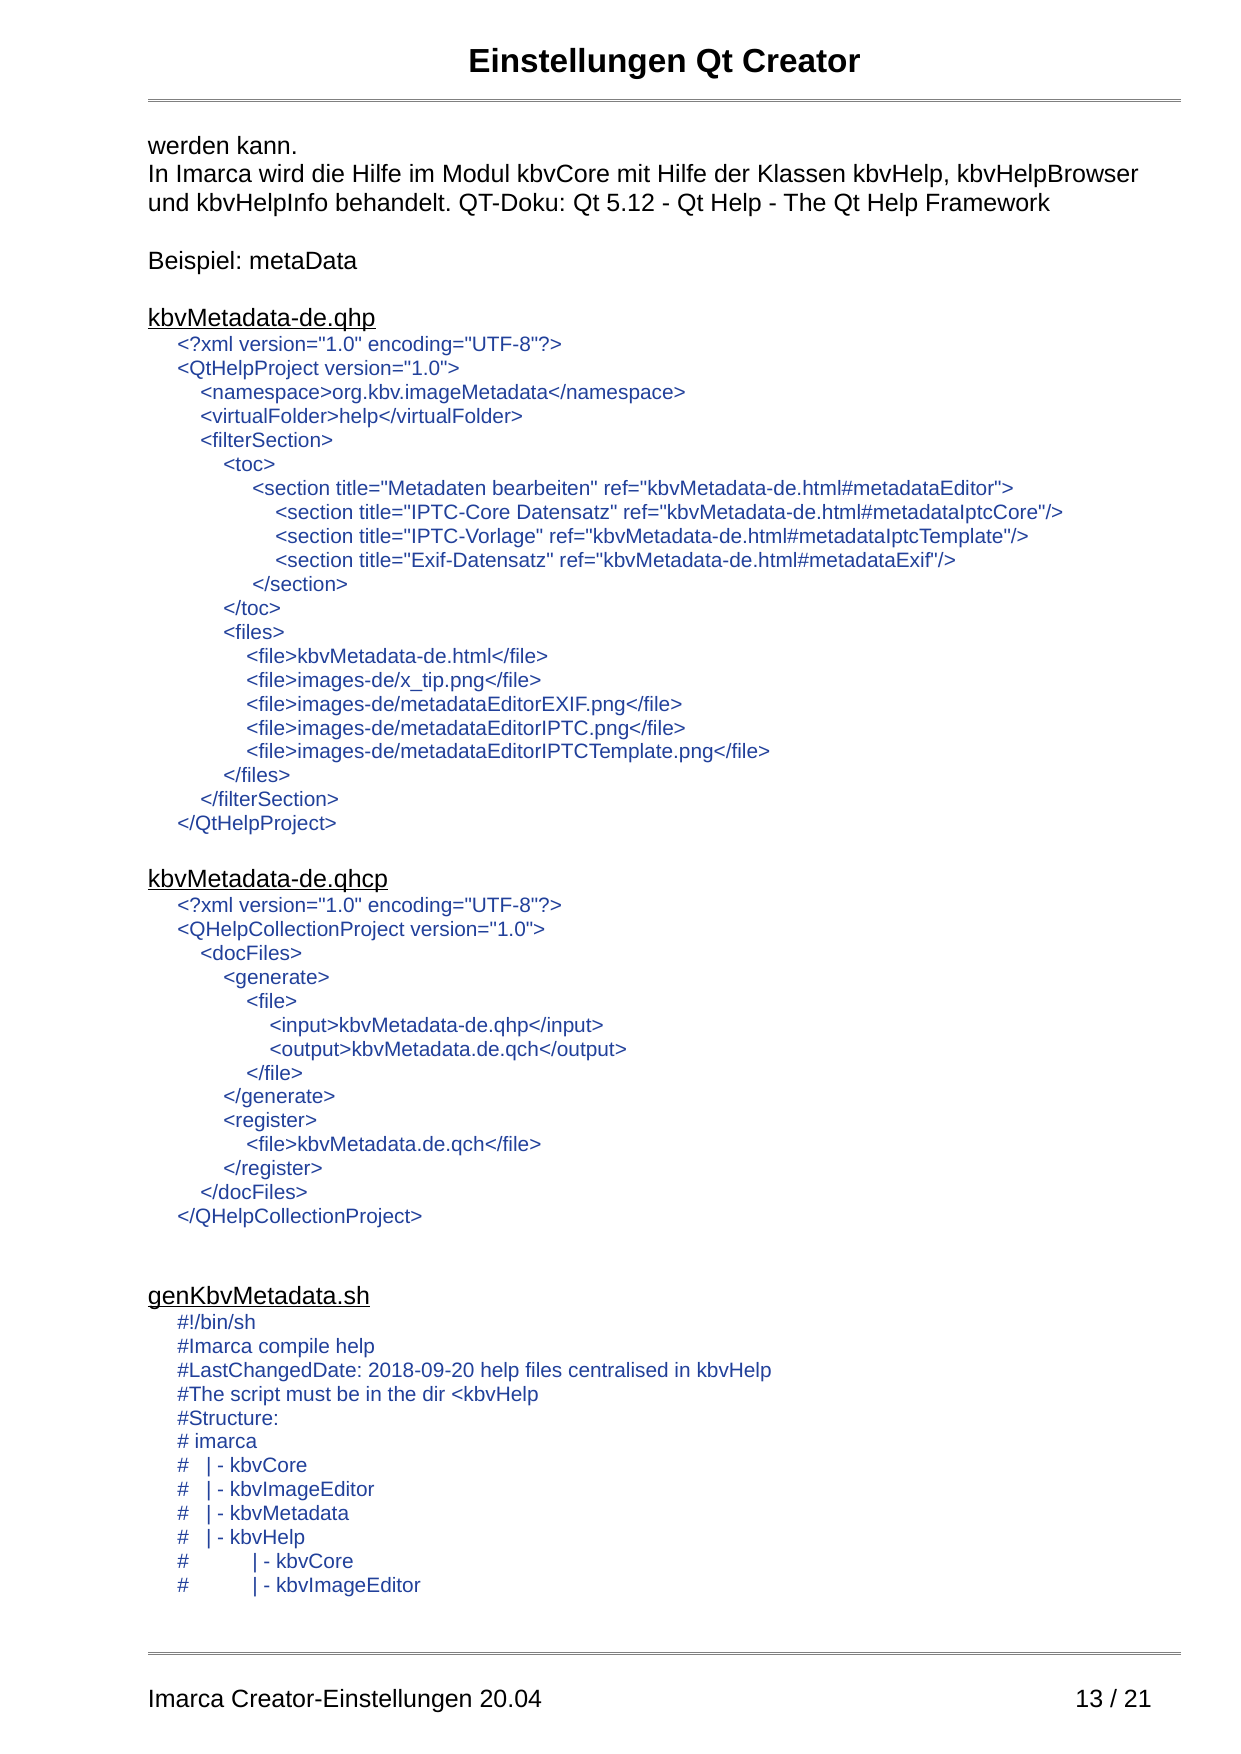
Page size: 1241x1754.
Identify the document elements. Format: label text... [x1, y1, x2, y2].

text </generate> [177, 1084, 1181, 1108]
text # | - kbvHelp [177, 1525, 1181, 1549]
text <file>kbvMetadata-de.html</file> [177, 643, 1181, 667]
text # | - kbvMetadata [177, 1501, 1181, 1525]
text <register> [177, 1108, 1181, 1132]
text </docFiles> [177, 1180, 1181, 1204]
text In Imarca wird die Hilfe im Modul kbvCore mit Hilfe der Klassen kbvHelp, kbvHelpBrowser und kbvHelpInfo behandelt. QT-Doku: Qt 5.12 - Qt Help - The Qt Help Framework [148, 159, 1181, 217]
text <toc> [177, 452, 1181, 476]
text <namespace>org.kbv.imageMetadata</namespace> [177, 380, 1181, 404]
text </register> [177, 1156, 1181, 1180]
text <file>images-de/x_tip.png</file> [177, 667, 1181, 691]
text kbvMetadata-de.qhp [148, 303, 1181, 332]
text # | - kbvCore [177, 1453, 1181, 1477]
text </QtHelpProject> [177, 811, 1181, 835]
text #The script must be in the dir <kbvHelp [177, 1381, 1181, 1405]
text <?xml version="1.0" encoding="UTF-8"?> [177, 332, 1181, 356]
text # imarca [177, 1429, 1181, 1453]
text <section title="IPTC-Core Datensatz" ref="kbvMetadata-de.html#metadataIptcCore"/> [177, 500, 1181, 524]
text <filterSection> [177, 428, 1181, 452]
text <input>kbvMetadata-de.qhp</input> [177, 1012, 1181, 1036]
text #Imarca compile help [177, 1333, 1181, 1357]
text </QHelpCollectionProject> [177, 1204, 1181, 1228]
text </filterSection> [177, 787, 1181, 811]
text <section title="Exif-Datensatz" ref="kbvMetadata-de.html#metadataExif"/> [177, 548, 1181, 572]
text <generate> [177, 964, 1181, 988]
text <files> [177, 619, 1181, 643]
text <file> [177, 988, 1181, 1012]
text <QtHelpProject version="1.0"> [177, 356, 1181, 380]
text # | - kbvImageEditor [177, 1573, 1181, 1597]
text <virtualFolder>help</virtualFolder> [177, 404, 1181, 428]
text <?xml version="1.0" encoding="UTF-8"?> [177, 893, 1181, 917]
text # | - kbvImageEditor [177, 1477, 1181, 1501]
text Beispiel: metaData [148, 246, 1181, 274]
text werden kann. [148, 131, 1181, 159]
text </section> [177, 572, 1181, 596]
text <file>kbvMetadata.de.qch</file> [177, 1132, 1181, 1156]
text </file> [177, 1060, 1181, 1084]
text <section title="Metadaten bearbeiten" ref="kbvMetadata-de.html#metadataEditor"> [177, 476, 1181, 500]
text # | - kbvCore [177, 1549, 1181, 1573]
text genKbvMetadata.sh [148, 1281, 1181, 1309]
text #LastChangedDate: 2018-09-20 help files centralised in kbvHelp [177, 1357, 1181, 1381]
text <output>kbvMetadata.de.qch</output> [177, 1036, 1181, 1060]
text #Structure: [177, 1405, 1181, 1429]
text <section title="IPTC-Vorlage" ref="kbvMetadata-de.html#metadataIptcTemplate"/> [177, 524, 1181, 548]
text kbvMetadata-de.qhcp [148, 864, 1181, 893]
text <QHelpCollectionProject version="1.0"> [177, 917, 1181, 941]
text <docFiles> [177, 941, 1181, 964]
text <file>images-de/metadataEditorEXIF.png</file> [177, 691, 1181, 715]
text </toc> [177, 596, 1181, 619]
text <file>images-de/metadataEditorIPTCTemplate.png</file> [177, 739, 1181, 763]
text #!/bin/sh [177, 1309, 1181, 1333]
text <file>images-de/metadataEditorIPTC.png</file> [177, 715, 1181, 739]
text </files> [177, 763, 1181, 787]
